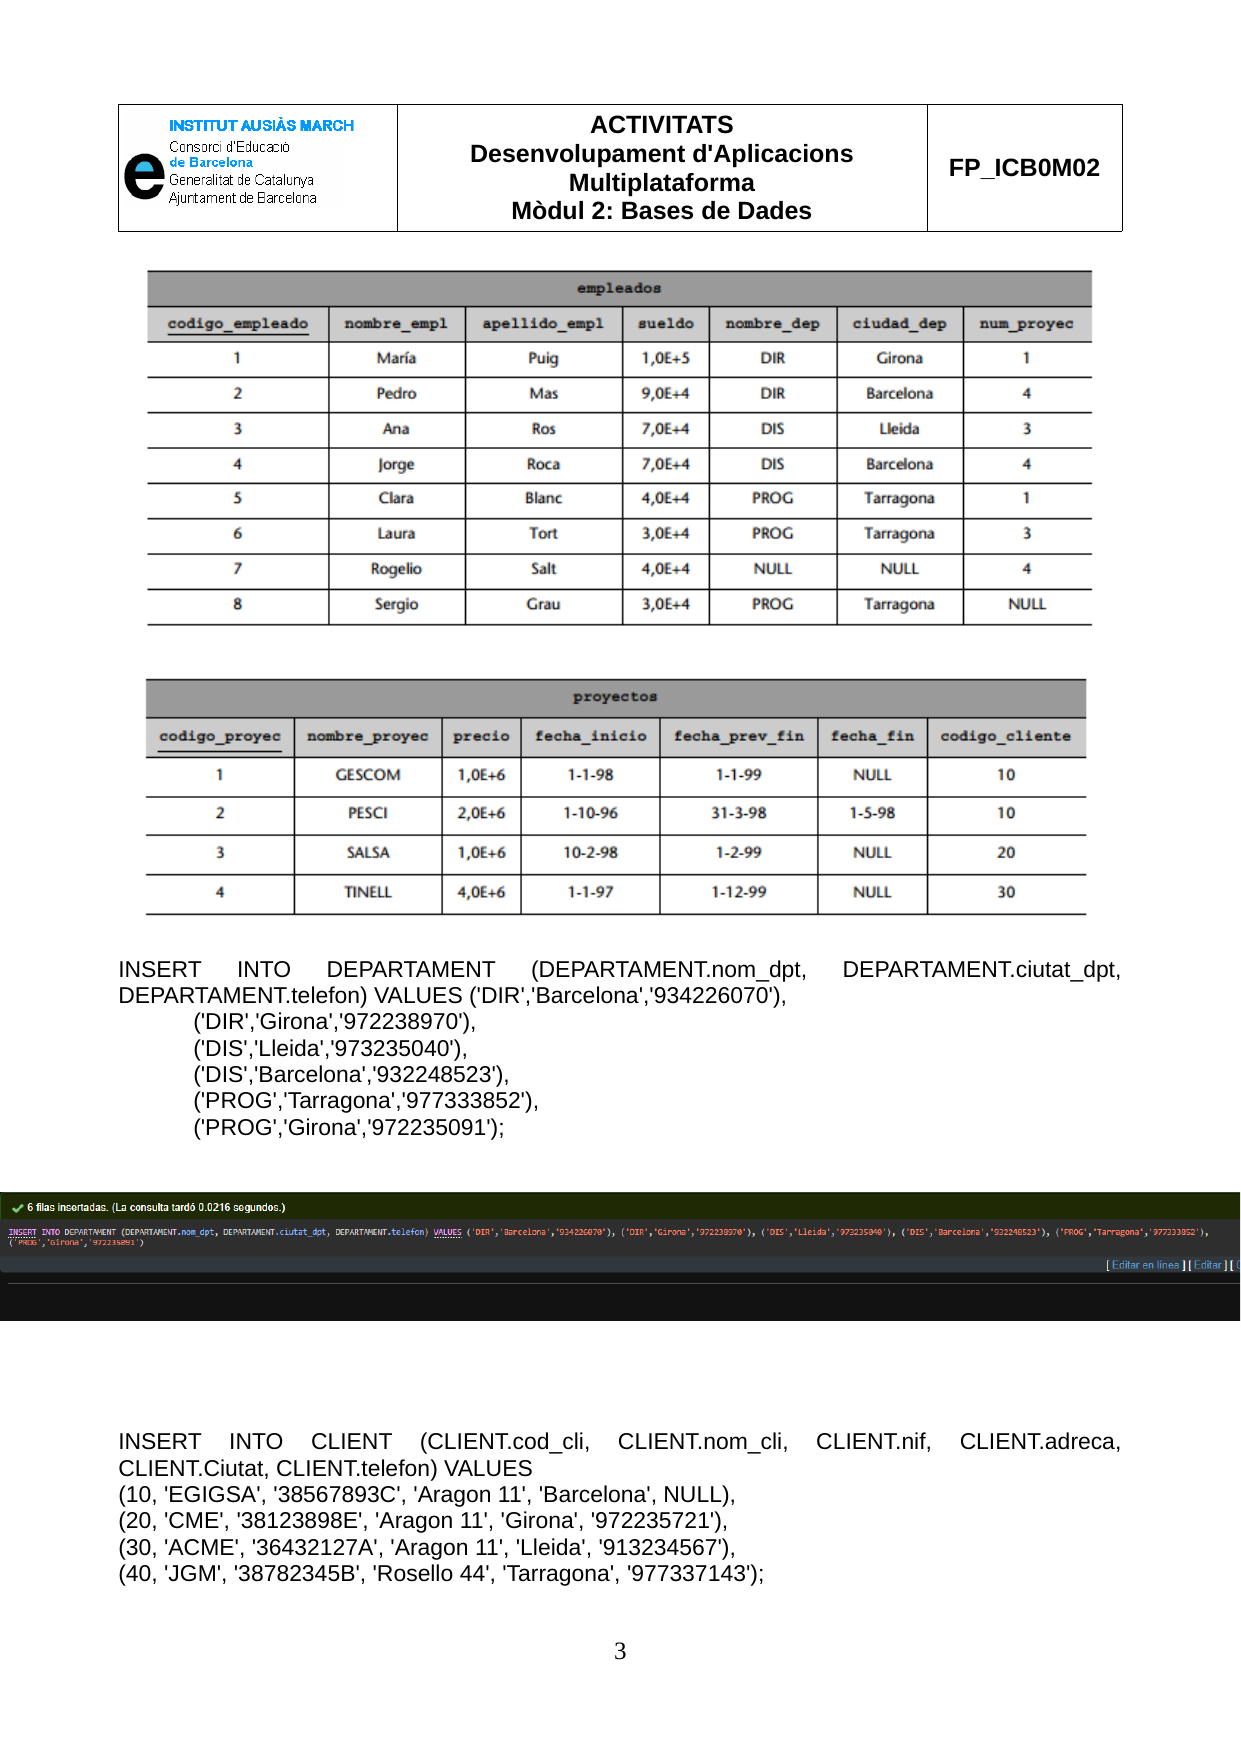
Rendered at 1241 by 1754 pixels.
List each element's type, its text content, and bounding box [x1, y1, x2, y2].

text ('PROG','Girona','972235091'); [193, 1114, 1122, 1140]
text (40, 'JGM', '38782345B', 'Rosello 44', 'Tarragona', '977337143'); [118, 1560, 1122, 1586]
text ('DIS','Lleida','973235040'), [193, 1035, 1122, 1061]
text (10, 'EGIGSA', '38567893C', 'Aragon 11', 'Barcelona', NULL), [118, 1481, 1122, 1507]
text (20, 'CME', '38123898E', 'Aragon 11', 'Girona', '972235721'), [118, 1507, 1122, 1534]
text ('PROG','Tarragona','977333852'), [193, 1087, 1122, 1114]
text INSERT INTO DEPARTAMENT (DEPARTAMENT.nom_dpt, DEPARTAMENT.ciutat_dpt, DEPARTAMENT.telefon) VALUES ('DIR','Barcelona','934226070'), [118, 956, 1122, 1008]
text ('DIR','Girona','972238970'), [193, 1008, 1122, 1035]
text (30, 'ACME', '36432127A', 'Aragon 11', 'Lleida', '913234567'), [118, 1534, 1122, 1560]
text INSERT INTO CLIENT (CLIENT.cod_cli, CLIENT.nom_cli, CLIENT.nif, CLIENT.adreca, CLIENT.Ciutat, CLIENT.telefon) VALUES [118, 1428, 1122, 1481]
text ('DIS','Barcelona','932248523'), [193, 1061, 1122, 1087]
